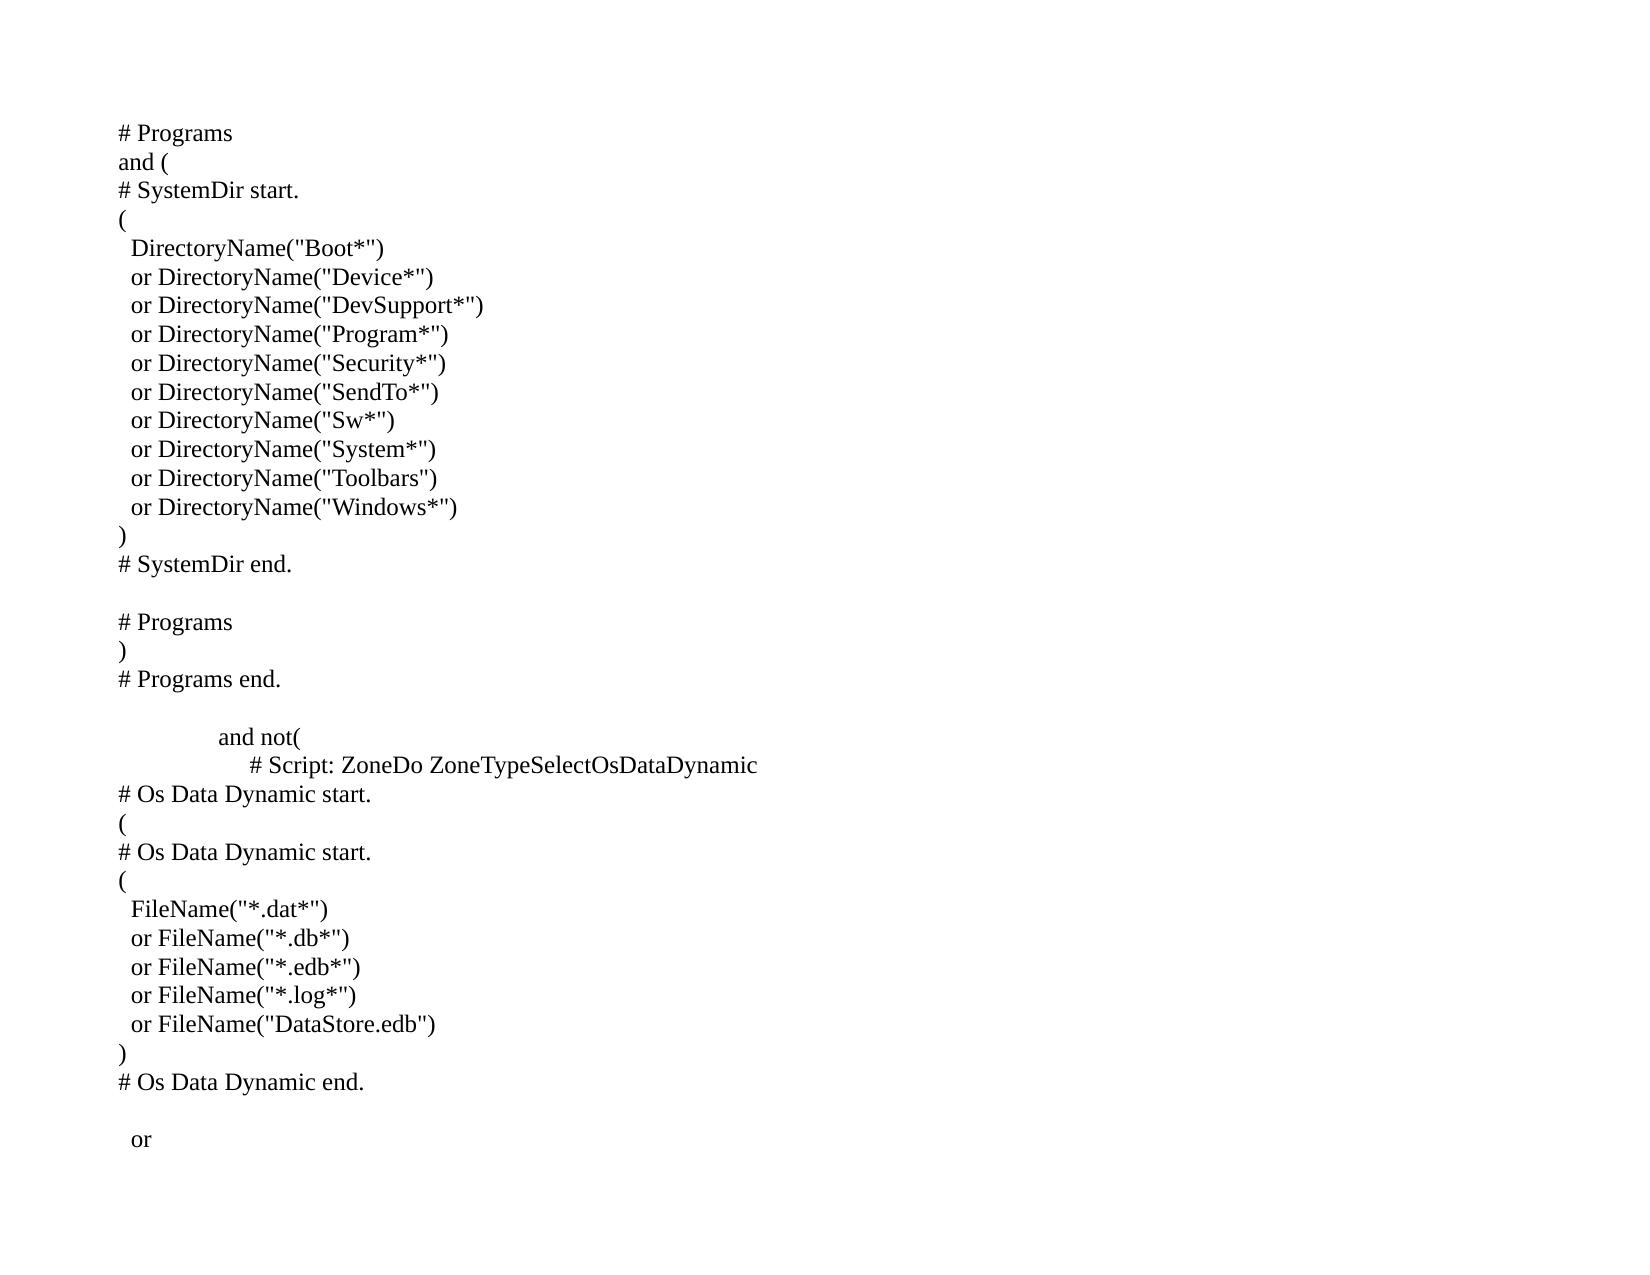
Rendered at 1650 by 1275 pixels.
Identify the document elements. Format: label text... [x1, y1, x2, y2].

text or DirectoryName("SendTo*") [118, 377, 1532, 406]
text # SystemDir end. [118, 549, 1532, 578]
text or DirectoryName("Device*") [118, 262, 1532, 291]
text or DirectoryName("Security*") [118, 348, 1532, 377]
text or DirectoryName("Toolbars") [118, 463, 1532, 492]
text ) [118, 521, 1532, 549]
text # SystemDir start. [118, 176, 1532, 204]
text ( [118, 808, 1532, 837]
text # Os Data Dynamic start. [118, 837, 1532, 866]
text ( [118, 204, 1532, 233]
text DirectoryName("Boot*") [118, 233, 1532, 262]
text or FileName("DataStore.edb") [118, 1009, 1532, 1038]
text # Programs end. [118, 664, 1532, 693]
text or [118, 1124, 1532, 1153]
text ) [118, 636, 1532, 664]
text # Programs [118, 118, 1532, 147]
text or DirectoryName("Windows*") [118, 492, 1532, 521]
text # Os Data Dynamic end. [118, 1067, 1532, 1096]
text or FileName("*.log*") [118, 981, 1532, 1009]
text or DirectoryName("Sw*") [118, 406, 1532, 434]
text FileName("*.dat*") [118, 894, 1532, 923]
text or FileName("*.edb*") [118, 952, 1532, 981]
text and ( [118, 147, 1532, 176]
text or DirectoryName("Program*") [118, 319, 1532, 348]
text # Os Data Dynamic start. [118, 779, 1532, 808]
text # Script: ZoneDo ZoneTypeSelectOsDataDynamic [118, 751, 1532, 779]
text ) [118, 1038, 1532, 1067]
text ( [118, 866, 1532, 894]
text # Programs [118, 607, 1532, 636]
text or DirectoryName("System*") [118, 434, 1532, 463]
text or DirectoryName("DevSupport*") [118, 291, 1532, 319]
text and not( [118, 722, 1532, 751]
text or FileName("*.db*") [118, 923, 1532, 952]
